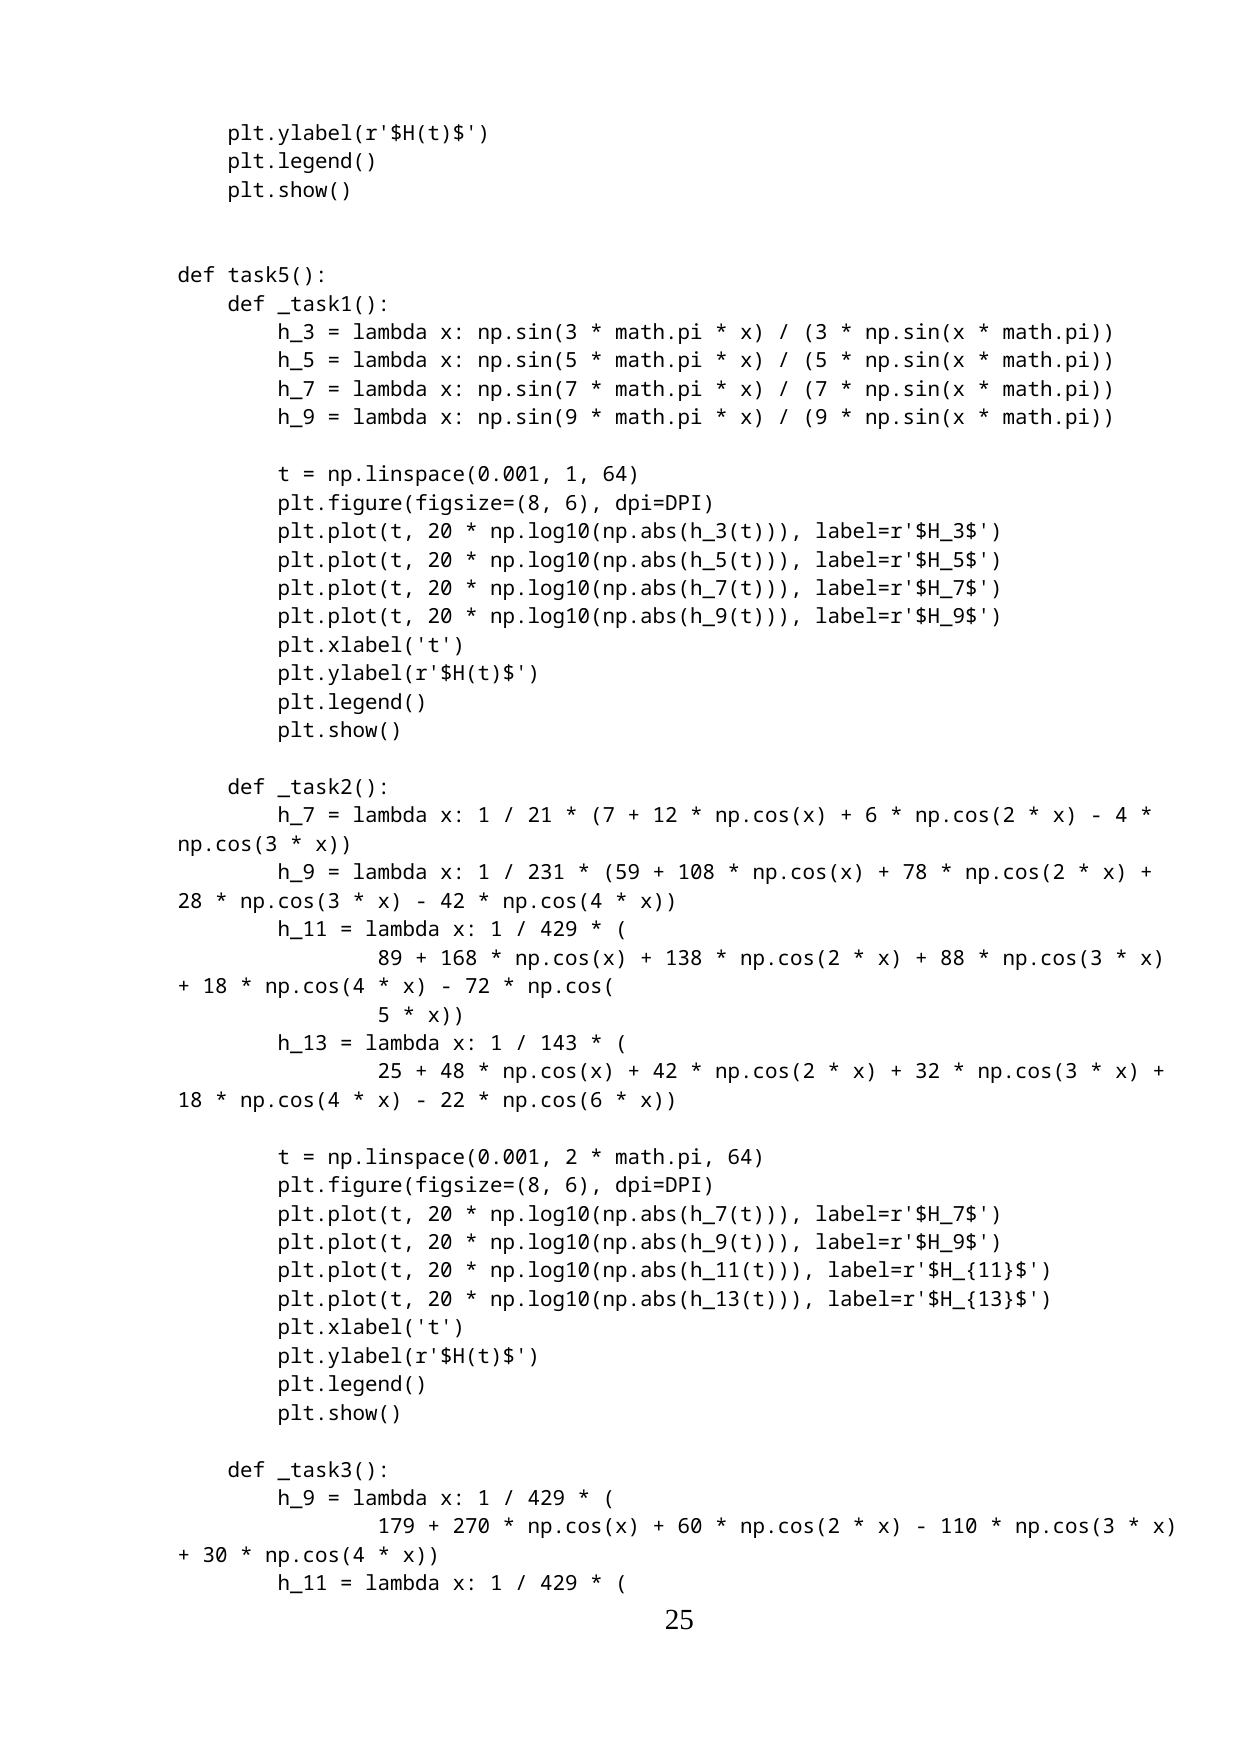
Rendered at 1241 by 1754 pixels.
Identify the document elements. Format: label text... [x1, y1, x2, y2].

text plt.xlabel('t') [177, 630, 1181, 658]
text def _task1(): [177, 289, 1181, 317]
text plt.ylabel(r'$H(t)$') [177, 118, 1181, 147]
text h_7 = lambda x: 1 / 21 * (7 + 12 * np.cos(x) + 6 * np.cos(2 * x) - 4 * np.cos(3 * x)) [177, 801, 1181, 857]
text 25 + 48 * np.cos(x) + 42 * np.cos(2 * x) + 32 * np.cos(3 * x) + 18 * np.cos(4 * x) - 22 * np.cos(6 * x)) [177, 1057, 1181, 1113]
text t = np.linspace(0.001, 1, 64) [177, 459, 1181, 488]
text plt.figure(figsize=(8, 6), dpi=DPI) [177, 1170, 1181, 1199]
text plt.legend() [177, 1369, 1181, 1398]
text h_3 = lambda x: np.sin(3 * math.pi * x) / (3 * np.sin(x * math.pi)) [177, 317, 1181, 346]
text plt.plot(t, 20 * np.log10(np.abs(h_5(t))), label=r'$H_5$') [177, 545, 1181, 573]
text plt.plot(t, 20 * np.log10(np.abs(h_11(t))), label=r'$H_{11}$') [177, 1256, 1181, 1284]
text plt.plot(t, 20 * np.log10(np.abs(h_9(t))), label=r'$H_9$') [177, 1227, 1181, 1256]
text plt.plot(t, 20 * np.log10(np.abs(h_3(t))), label=r'$H_3$') [177, 516, 1181, 545]
text 179 + 270 * np.cos(x) + 60 * np.cos(2 * x) - 110 * np.cos(3 * x) + 30 * np.cos(4 * x)) [177, 1512, 1181, 1568]
text h_11 = lambda x: 1 / 429 * ( [177, 914, 1181, 943]
text h_11 = lambda x: 1 / 429 * ( [177, 1568, 1181, 1597]
text plt.show() [177, 1398, 1181, 1426]
text h_9 = lambda x: 1 / 429 * ( [177, 1483, 1181, 1512]
text h_5 = lambda x: np.sin(5 * math.pi * x) / (5 * np.sin(x * math.pi)) [177, 346, 1181, 374]
text t = np.linspace(0.001, 2 * math.pi, 64) [177, 1142, 1181, 1170]
text def _task3(): [177, 1455, 1181, 1483]
text plt.show() [177, 175, 1181, 203]
text h_7 = lambda x: np.sin(7 * math.pi * x) / (7 * np.sin(x * math.pi)) [177, 374, 1181, 402]
text plt.plot(t, 20 * np.log10(np.abs(h_13(t))), label=r'$H_{13}$') [177, 1284, 1181, 1312]
text plt.figure(figsize=(8, 6), dpi=DPI) [177, 488, 1181, 516]
text plt.plot(t, 20 * np.log10(np.abs(h_9(t))), label=r'$H_9$') [177, 602, 1181, 630]
text h_13 = lambda x: 1 / 143 * ( [177, 1028, 1181, 1057]
text 89 + 168 * np.cos(x) + 138 * np.cos(2 * x) + 88 * np.cos(3 * x) + 18 * np.cos(4 * x) - 72 * np.cos( [177, 943, 1181, 1000]
text def task5(): [177, 260, 1181, 289]
text plt.xlabel('t') [177, 1312, 1181, 1341]
text 5 * x)) [177, 1000, 1181, 1028]
text plt.legend() [177, 687, 1181, 715]
text plt.legend() [177, 147, 1181, 175]
text def _task2(): [177, 772, 1181, 801]
text plt.plot(t, 20 * np.log10(np.abs(h_7(t))), label=r'$H_7$') [177, 1199, 1181, 1227]
text plt.ylabel(r'$H(t)$') [177, 658, 1181, 687]
text h_9 = lambda x: np.sin(9 * math.pi * x) / (9 * np.sin(x * math.pi)) [177, 402, 1181, 431]
text h_9 = lambda x: 1 / 231 * (59 + 108 * np.cos(x) + 78 * np.cos(2 * x) + 28 * np.cos(3 * x) - 42 * np.cos(4 * x)) [177, 857, 1181, 914]
text plt.show() [177, 715, 1181, 744]
text plt.plot(t, 20 * np.log10(np.abs(h_7(t))), label=r'$H_7$') [177, 573, 1181, 602]
text plt.ylabel(r'$H(t)$') [177, 1341, 1181, 1369]
